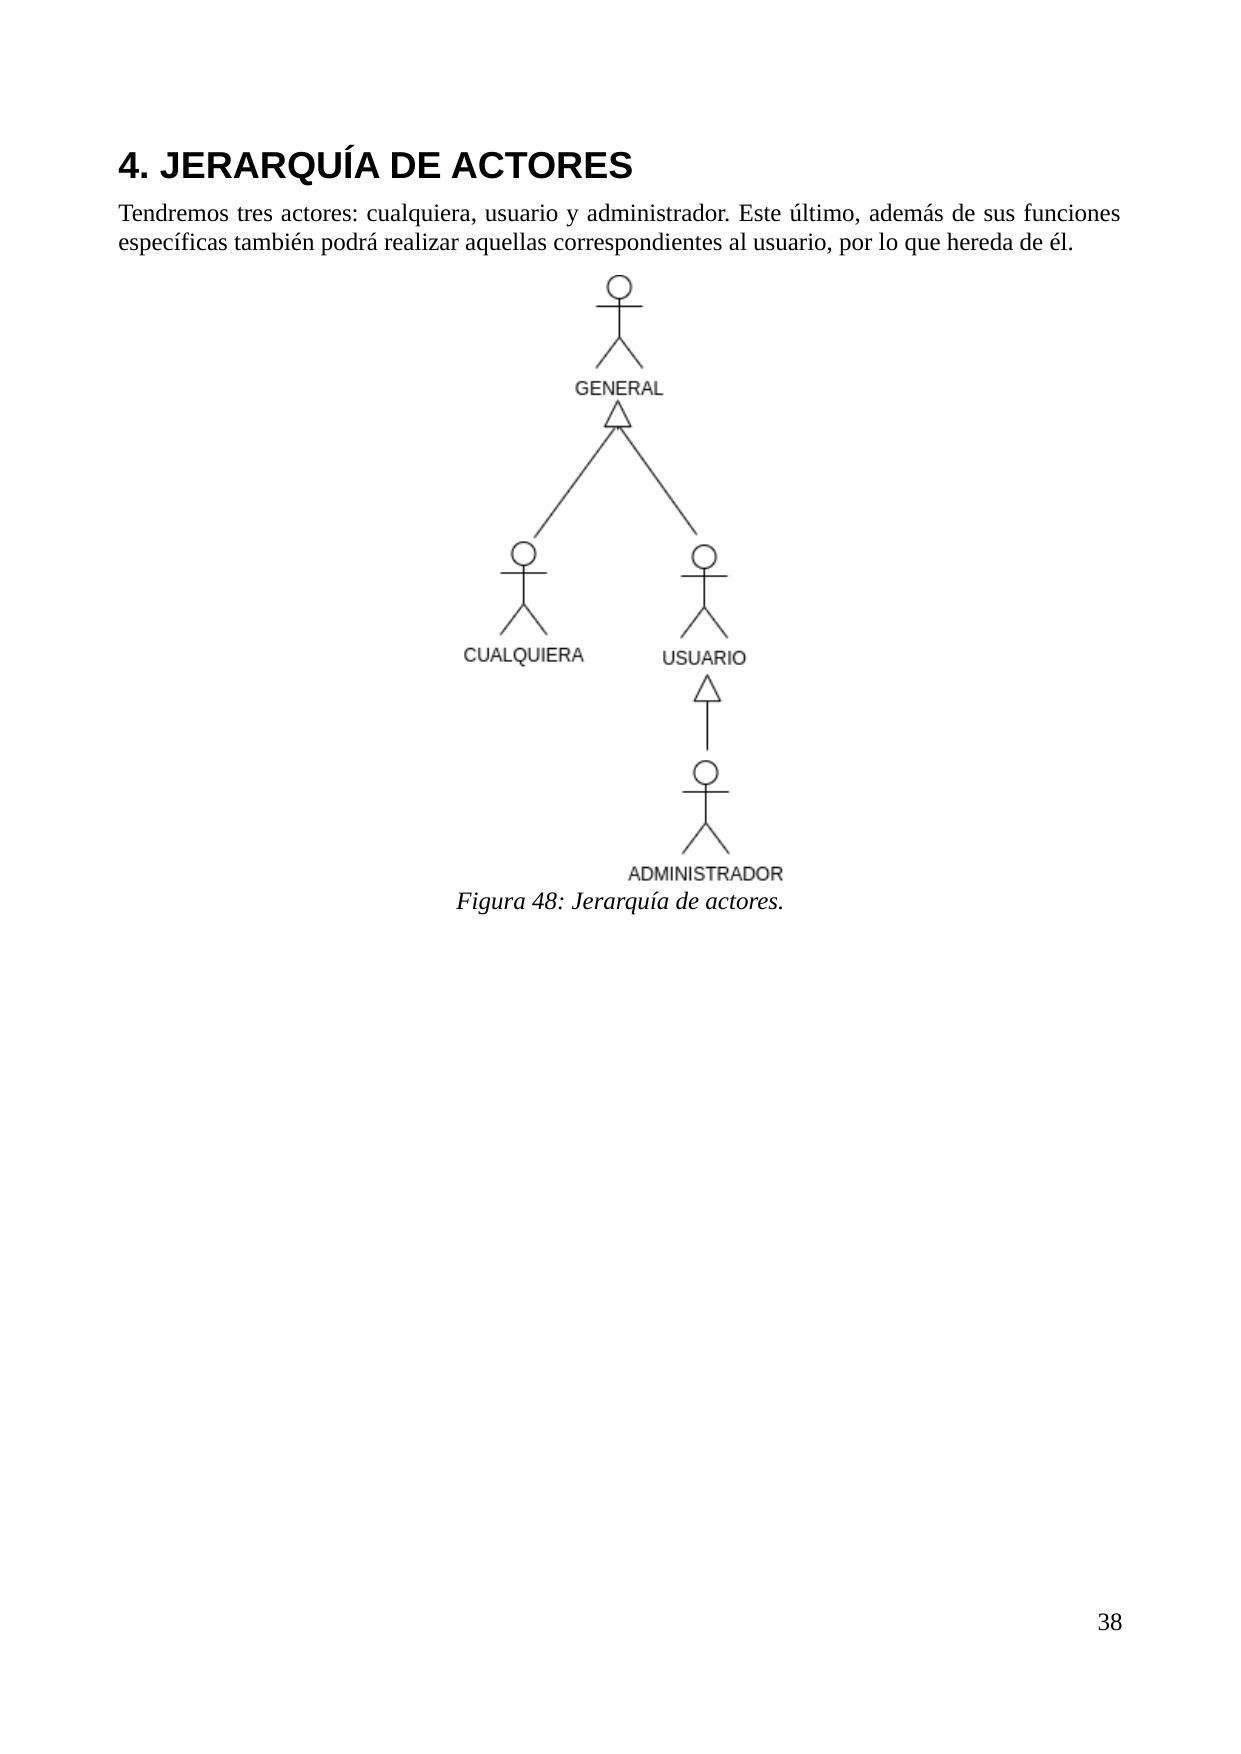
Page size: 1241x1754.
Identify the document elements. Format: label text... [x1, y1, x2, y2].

text Figura 48: Jerarquía de actores. [418, 256, 822, 915]
text Tendremos tres actores: cualquiera, usuario y administrador. Este último, además de sus funciones específicas también podrá realizar aquellas correspondientes al usuario, por lo que hereda de él. [118, 199, 1122, 256]
subtitle 4. JERARQUÍA DE ACTORES [118, 143, 1122, 186]
picture [463, 275, 784, 887]
